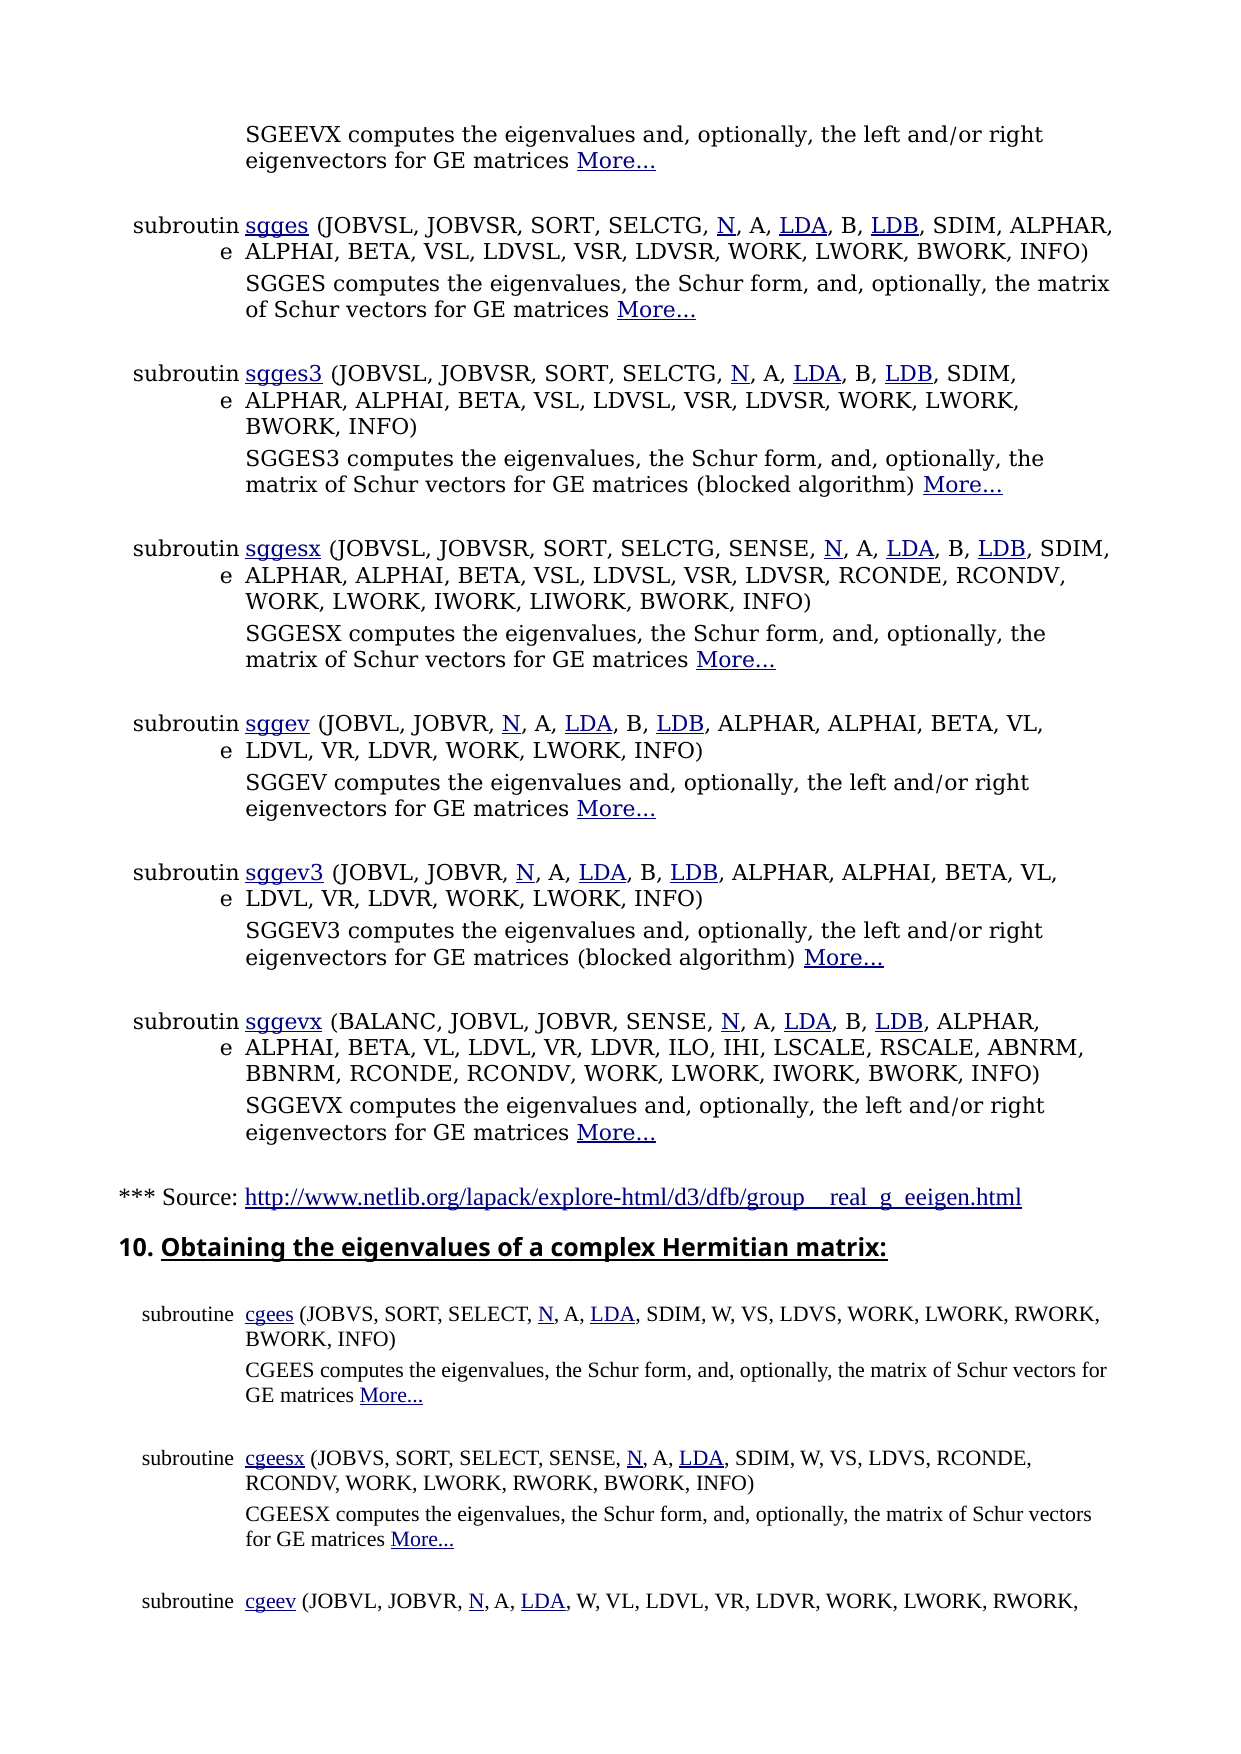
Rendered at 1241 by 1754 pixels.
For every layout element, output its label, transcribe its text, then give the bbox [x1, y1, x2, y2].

table_cell subroutine [118, 1442, 242, 1498]
table_cell sggev (JOBVL, JOBVR, N, A, LDA, B, LDB, ALPHAR, ALPHAI, BETA, VL, LDVL, VR, LDVR, WORK, LWORK, INFO) [242, 707, 1122, 766]
table_cell sggevx (BALANC, JOBVL, JOBVR, SENSE, N, A, LDA, B, LDB, ALPHAR, ALPHAI, BETA, VL, LDVL, VR, LDVR, ILO, IHI, LSCALE, RSCALE, ABNRM, BBNRM, RCONDE, RCONDV, WORK, LWORK, IWORK, BWORK, INFO) [242, 1005, 1122, 1089]
table_cell SGGEVX computes the eigenvalues and, optionally, the left and/or right eigenvectors for GE matrices More... [242, 1089, 1122, 1148]
table_cell SGGEV3 computes the eigenvalues and, optionally, the left and/or right eigenvectors for GE matrices (blocked algorithm) More... [242, 914, 1122, 973]
table_cell [118, 325, 1122, 357]
table_cell subroutine [118, 856, 242, 914]
table_cell SGGES computes the eigenvalues, the Schur form, and, optionally, the matrix of Schur vectors for GE matrices More... [242, 267, 1122, 325]
table_cell [118, 1411, 1122, 1442]
table_cell SGGES3 computes the eigenvalues, the Schur form, and, optionally, the matrix of Schur vectors for GE matrices (blocked algorithm) More... [242, 442, 1122, 500]
text 10. Obtaining the eigenvalues of a complex Hermitian matrix: [118, 1230, 1122, 1264]
table_cell [118, 1554, 1122, 1585]
table_header cgees (JOBVS, SORT, SELECT, N, A, LDA, SDIM, W, VS, LDVS, WORK, LWORK, RWORK, BWORK, INFO) [242, 1298, 1122, 1354]
table_cell SGGESX computes the eigenvalues, the Schur form, and, optionally, the matrix of Schur vectors for GE matrices More... [242, 617, 1122, 675]
table_cell sgges3 (JOBVSL, JOBVSR, SORT, SELCTG, N, A, LDA, B, LDB, SDIM, ALPHAR, ALPHAI, BETA, VSL, LDVSL, VSR, LDVSR, WORK, LWORK, BWORK, INFO) [242, 357, 1122, 442]
table_cell cgeev (JOBVL, JOBVR, N, A, LDA, W, VL, LDVL, VR, LDVR, WORK, LWORK, RWORK, [242, 1585, 1122, 1616]
table_cell [118, 1148, 1122, 1182]
table_cell [118, 824, 1122, 856]
table_cell subroutine [118, 209, 242, 267]
table_cell subroutine [118, 1005, 242, 1089]
table_cell cgeesx (JOBVS, SORT, SELECT, SENSE, N, A, LDA, SDIM, W, VS, LDVS, RCONDE, RCONDV, WORK, LWORK, RWORK, BWORK, INFO) [242, 1442, 1122, 1498]
table_cell [118, 766, 242, 824]
table_cell [118, 1354, 242, 1411]
table_cell [118, 500, 1122, 532]
table_cell [118, 267, 242, 325]
table_cell subroutine [118, 1585, 242, 1616]
table_cell subroutine [118, 532, 242, 617]
table_cell [118, 617, 242, 675]
table_cell [118, 973, 1122, 1005]
text *** Source: http://www.netlib.org/lapack/explore-html/d3/dfb/group__real_g_eeigen.html [118, 1182, 1122, 1211]
table_cell sggesx (JOBVSL, JOBVSR, SORT, SELCTG, SENSE, N, A, LDA, B, LDB, SDIM, ALPHAR, ALPHAI, BETA, VSL, LDVSL, VSR, LDVSR, RCONDE, RCONDV, WORK, LWORK, IWORK, LIWORK, BWORK, INFO) [242, 532, 1122, 617]
table_cell [118, 118, 242, 176]
table_cell [118, 1498, 242, 1554]
table_header subroutine [118, 1298, 242, 1354]
table_cell [118, 914, 242, 973]
table_cell CGEESX computes the eigenvalues, the Schur form, and, optionally, the matrix of Schur vectors for GE matrices More... [242, 1498, 1122, 1554]
table_cell sggev3 (JOBVL, JOBVR, N, A, LDA, B, LDB, ALPHAR, ALPHAI, BETA, VL, LDVL, VR, LDVR, WORK, LWORK, INFO) [242, 856, 1122, 914]
table_cell subroutine [118, 357, 242, 442]
table_cell [118, 1089, 242, 1148]
table_cell CGEES computes the eigenvalues, the Schur form, and, optionally, the matrix of Schur vectors for GE matrices More... [242, 1354, 1122, 1411]
table_cell [118, 442, 242, 500]
table_cell sgges (JOBVSL, JOBVSR, SORT, SELCTG, N, A, LDA, B, LDB, SDIM, ALPHAR, ALPHAI, BETA, VSL, LDVSL, VSR, LDVSR, WORK, LWORK, BWORK, INFO) [242, 209, 1122, 267]
table_cell [118, 675, 1122, 707]
table_cell SGEEVX computes the eigenvalues and, optionally, the left and/or right eigenvectors for GE matrices More... [242, 118, 1122, 176]
table_cell [118, 176, 1122, 208]
table_cell SGGEV computes the eigenvalues and, optionally, the left and/or right eigenvectors for GE matrices More... [242, 766, 1122, 824]
table_cell subroutine [118, 707, 242, 766]
